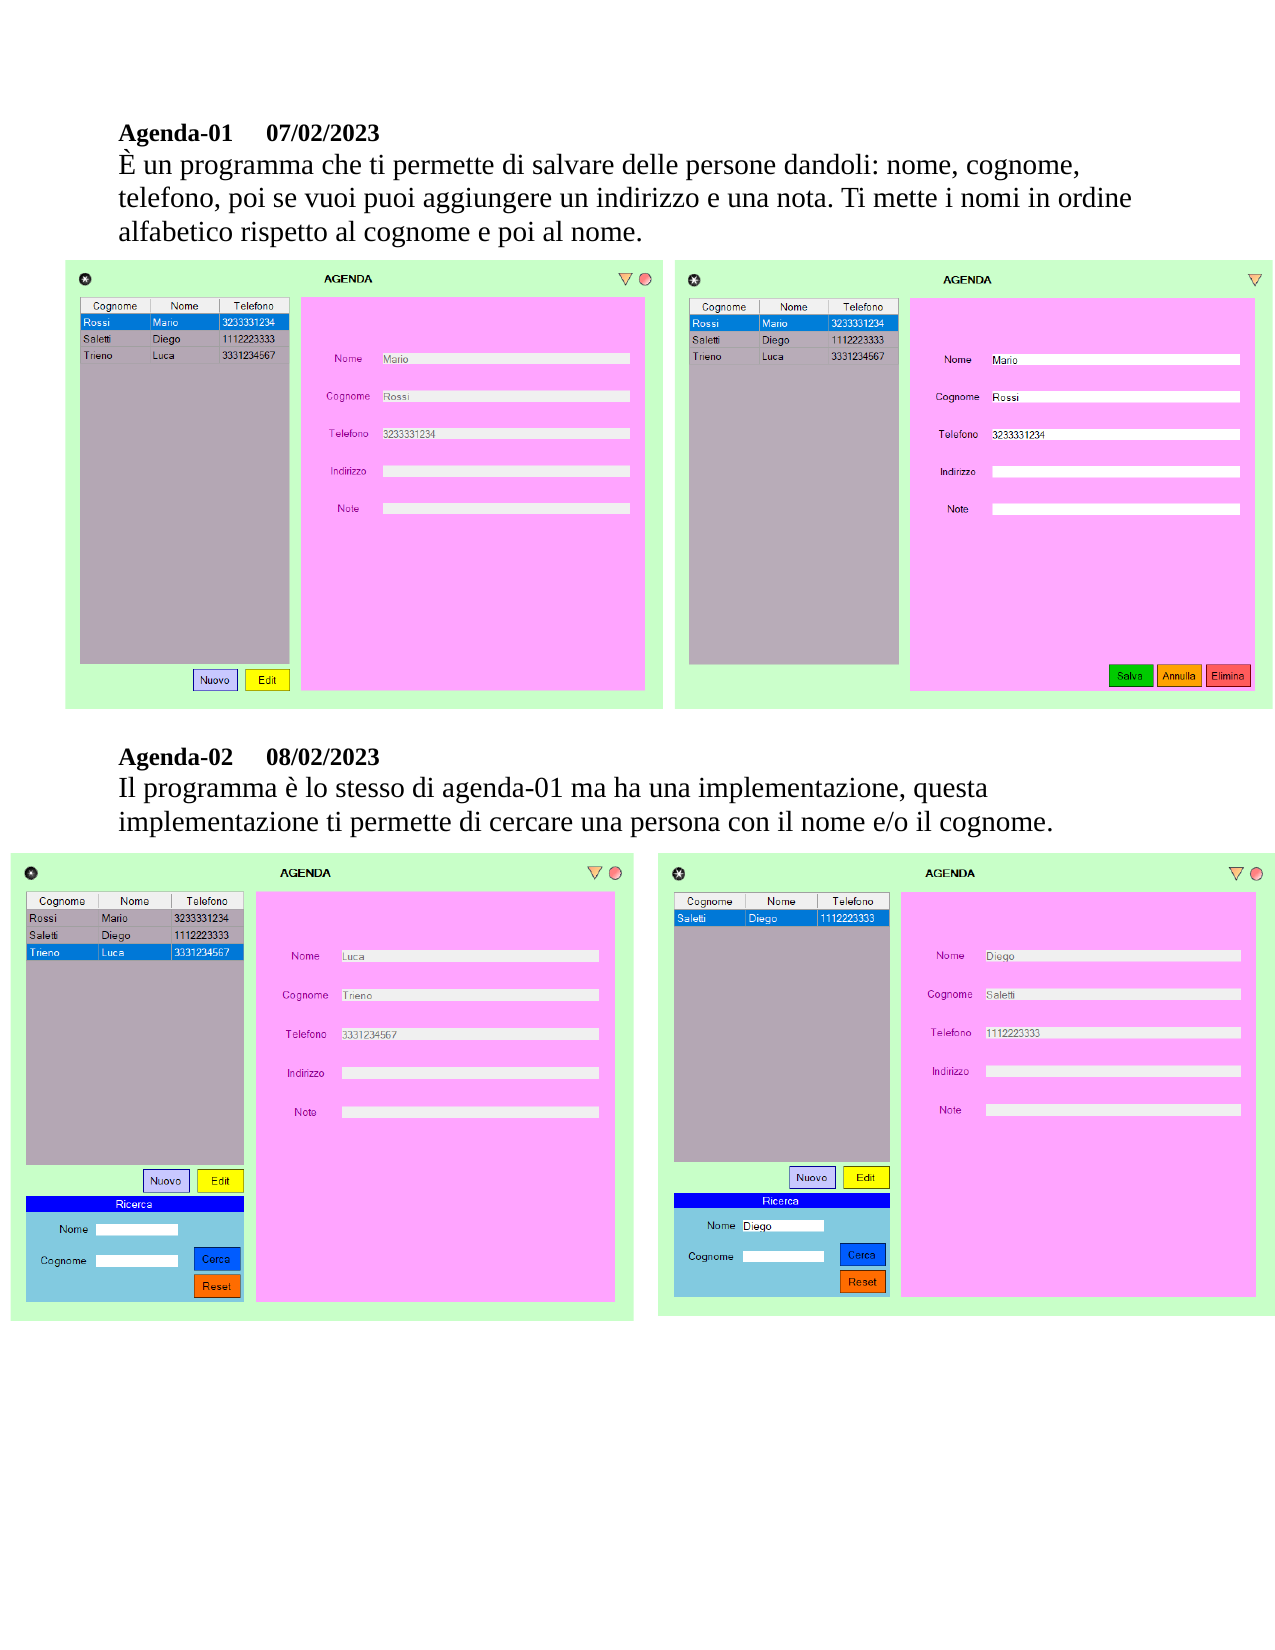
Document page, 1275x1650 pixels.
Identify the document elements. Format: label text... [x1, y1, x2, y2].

picture [674, 260, 1273, 709]
text È un programma che ti permette di salvare delle persone dandoli: nome, cognome, telefono, poi se vuoi puoi aggiungere un indirizzo e una nota. Ti mette i nomi in ordine alfabetico rispetto al cognome e poi al nome. [118, 147, 1157, 247]
picture [65, 260, 663, 709]
text Il programma è lo stesso di agenda-01 ma ha una implementazione, questa implementazione ti permette di cercare una persona con il nome e/o il cognome. [118, 771, 1157, 838]
text Agenda-02 08/02/2023 [118, 742, 1157, 771]
picture [658, 853, 1275, 1316]
text Agenda-01 07/02/2023 [118, 118, 1157, 147]
picture [10, 853, 634, 1321]
